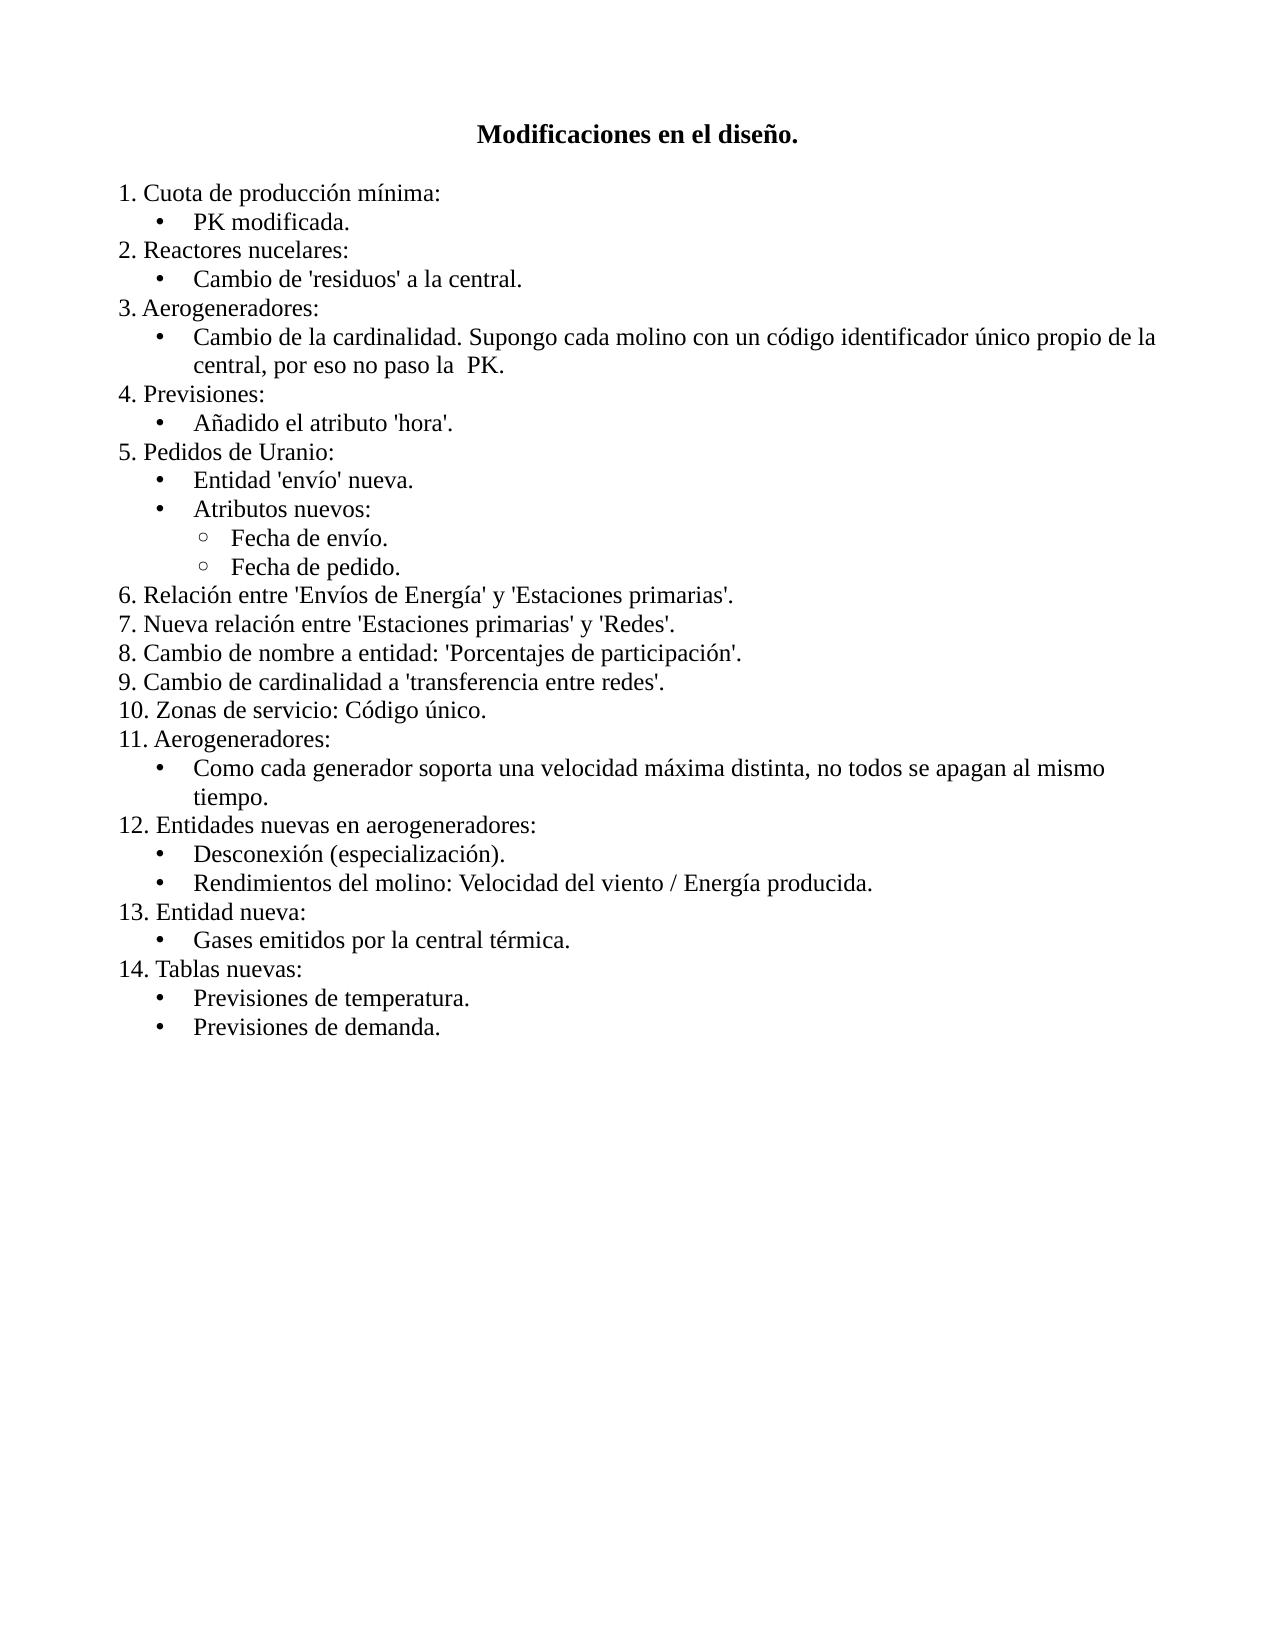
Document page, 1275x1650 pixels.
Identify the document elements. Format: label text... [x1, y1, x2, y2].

text 1. Cuota de producción mínima: [118, 178, 1157, 207]
text Modificaciones en el diseño. [118, 118, 1157, 149]
text 7. Nueva relación entre 'Estaciones primarias' y 'Redes'. [118, 609, 1157, 638]
list Cambio de 'residuos' a la central. [156, 264, 1157, 293]
text 13. Entidad nueva: [118, 897, 1157, 926]
list Añadido el atributo 'hora'. [156, 408, 1157, 437]
list Fecha de pedido. [193, 552, 1157, 581]
text 5. Pedidos de Uranio: [118, 437, 1157, 466]
text 9. Cambio de cardinalidad a 'transferencia entre redes'. [118, 667, 1157, 696]
text 11. Aerogeneradores: [118, 724, 1157, 753]
text 14. Tablas nuevas: [118, 954, 1157, 983]
list Fecha de envío. [193, 523, 1157, 552]
list Gases emitidos por la central térmica. [156, 926, 1157, 954]
text 8. Cambio de nombre a entidad: 'Porcentajes de participación'. [118, 638, 1157, 667]
list Previsiones de temperatura. [156, 983, 1157, 1012]
text 2. Reactores nucelares: [118, 236, 1157, 264]
text 6. Relación entre 'Envíos de Energía' y 'Estaciones primarias'. [118, 581, 1157, 609]
text 12. Entidades nuevas en aerogeneradores: [118, 811, 1157, 839]
list Como cada generador soporta una velocidad máxima distinta, no todos se apagan al mismo tiempo. [156, 753, 1157, 811]
list Atributos nuevos: [156, 494, 1157, 523]
text 4. Previsiones: [118, 379, 1157, 408]
list Rendimientos del molino: Velocidad del viento / Energía producida. [156, 868, 1157, 897]
list Cambio de la cardinalidad. Supongo cada molino con un código identificador único propio de la central, por eso no paso la PK. [156, 322, 1157, 379]
list Desconexión (especialización). [156, 839, 1157, 868]
list PK modificada. [156, 207, 1157, 236]
list Entidad 'envío' nueva. [156, 466, 1157, 494]
text 10. Zonas de servicio: Código único. [118, 696, 1157, 724]
text 3. Aerogeneradores: [118, 293, 1157, 322]
list Previsiones de demanda. [156, 1012, 1157, 1041]
